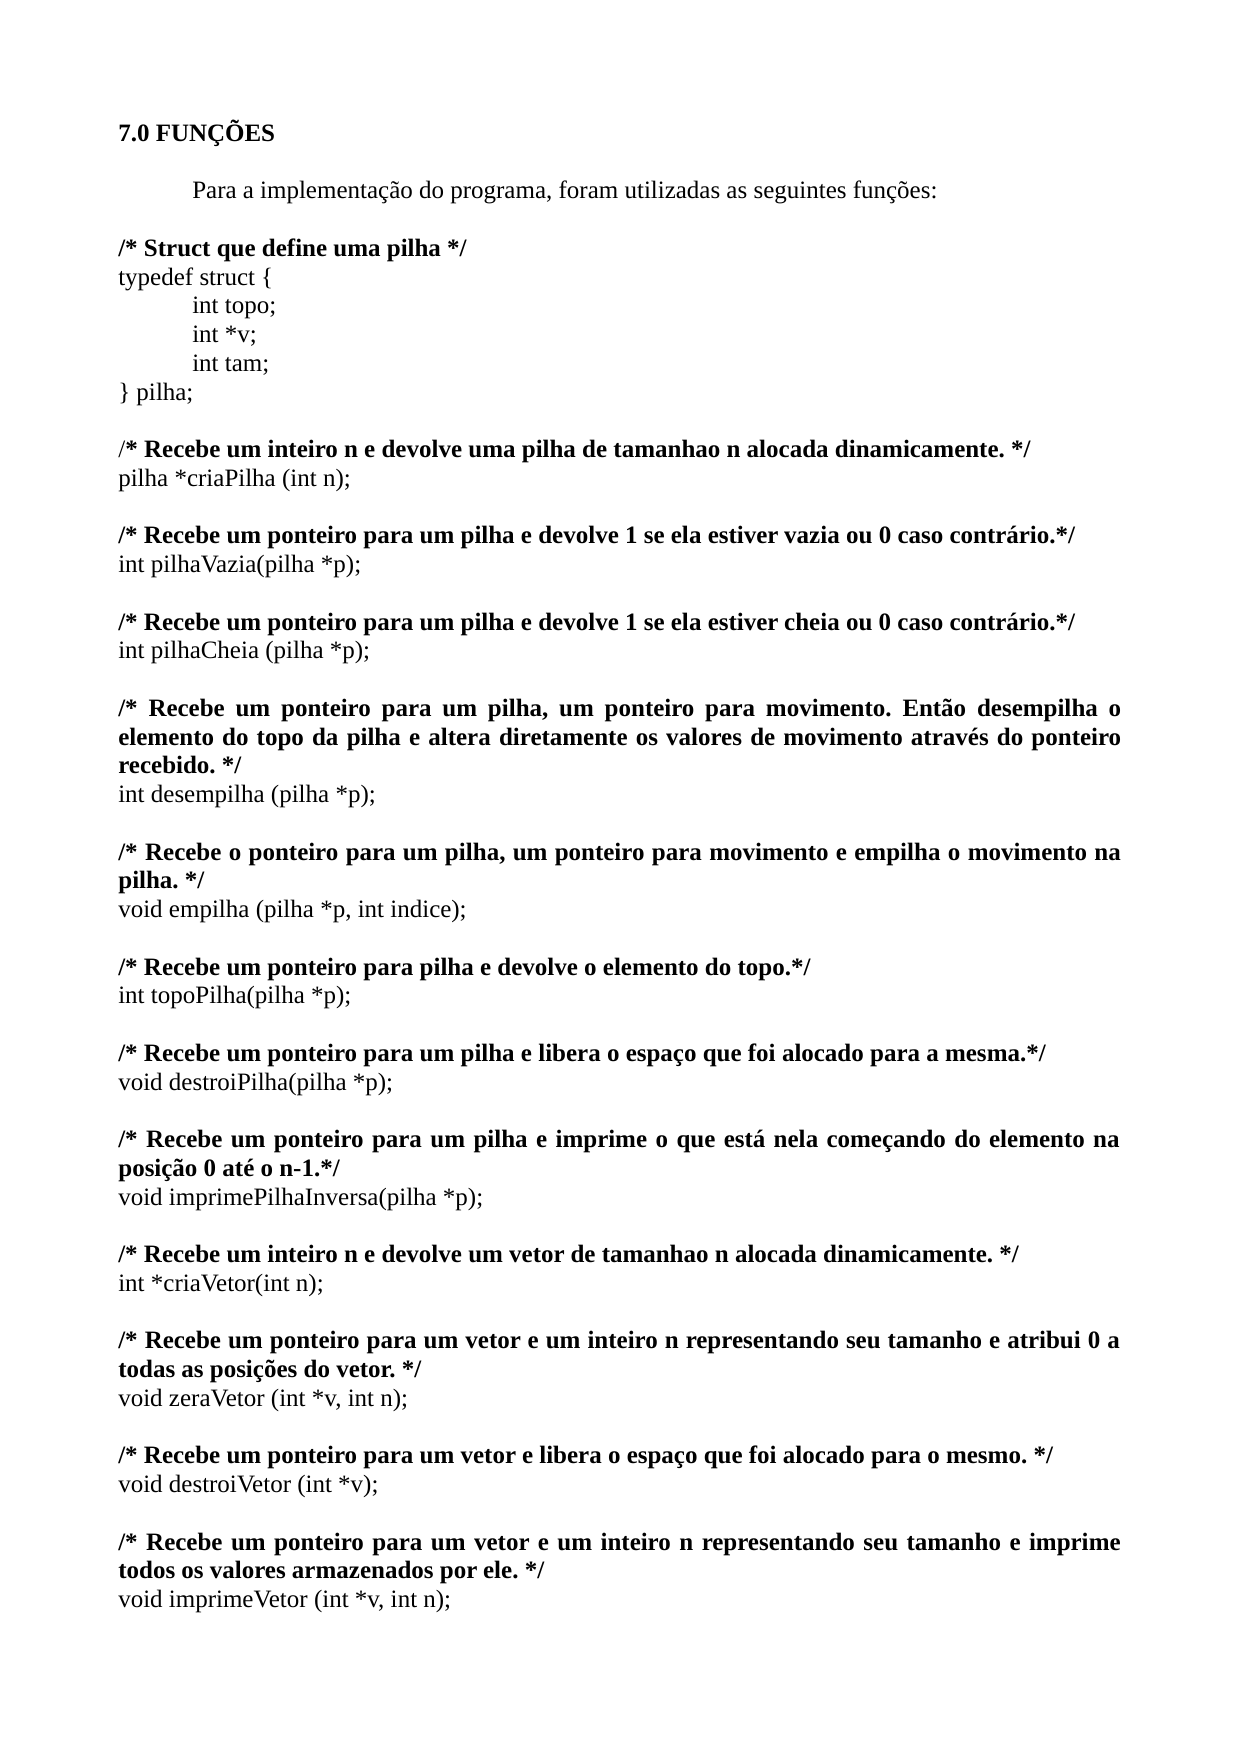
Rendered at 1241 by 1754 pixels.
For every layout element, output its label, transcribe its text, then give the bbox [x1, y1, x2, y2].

text typedef struct { [118, 262, 1122, 291]
text void empilha (pilha *p, int indice); [118, 894, 1122, 923]
text /* Recebe um ponteiro para um pilha e devolve 1 se ela estiver vazia ou 0 caso contrário.*/ [118, 521, 1122, 549]
text /* Recebe um ponteiro para pilha e devolve o elemento do topo.*/ [118, 952, 1122, 981]
text void destroiVetor (int *v); [118, 1469, 1122, 1498]
text /* Recebe um ponteiro para um pilha, um ponteiro para movimento. Então desempilha o elemento do topo da pilha e altera diretamente os valores de movimento através do ponteiro recebido. */ [118, 693, 1122, 779]
text /* Recebe um inteiro n e devolve uma pilha de tamanhao n alocada dinamicamente. */ [118, 434, 1122, 463]
text int topoPilha(pilha *p); [118, 981, 1122, 1009]
text pilha *criaPilha (int n); [118, 463, 1122, 492]
text void imprimePilhaInversa(pilha *p); [118, 1182, 1122, 1211]
text int topo; [118, 291, 1122, 319]
text int pilhaCheia (pilha *p); [118, 636, 1122, 664]
text /* Recebe um inteiro n e devolve um vetor de tamanhao n alocada dinamicamente. */ [118, 1239, 1122, 1268]
text /* Struct que define uma pilha */ [118, 233, 1122, 262]
text /* Recebe um ponteiro para um pilha e imprime o que está nela começando do elemento na posição 0 até o n-1.*/ [118, 1124, 1122, 1182]
text Para a implementação do programa, foram utilizadas as seguintes funções: [118, 176, 1122, 204]
text int *criaVetor(int n); [118, 1268, 1122, 1297]
text void imprimeVetor (int *v, int n); [118, 1584, 1122, 1613]
text int *v; [118, 319, 1122, 348]
text 7.0 FUNÇÕES [118, 118, 1122, 147]
text } pilha; [118, 377, 1122, 406]
text /* Recebe um ponteiro para um pilha e libera o espaço que foi alocado para a mesma.*/ [118, 1038, 1122, 1067]
text int pilhaVazia(pilha *p); [118, 549, 1122, 578]
text /* Recebe um ponteiro para um vetor e libera o espaço que foi alocado para o mesmo. */ [118, 1441, 1122, 1469]
text /* Recebe o ponteiro para um pilha, um ponteiro para movimento e empilha o movimento na pilha. */ [118, 837, 1122, 894]
text void zeraVetor (int *v, int n); [118, 1383, 1122, 1412]
text int desempilha (pilha *p); [118, 779, 1122, 808]
text /* Recebe um ponteiro para um vetor e um inteiro n representando seu tamanho e imprime todos os valores armazenados por ele. */ [118, 1527, 1122, 1584]
text /* Recebe um ponteiro para um pilha e devolve 1 se ela estiver cheia ou 0 caso contrário.*/ [118, 607, 1122, 636]
text void destroiPilha(pilha *p); [118, 1067, 1122, 1096]
text /* Recebe um ponteiro para um vetor e um inteiro n representando seu tamanho e atribui 0 a todas as posições do vetor. */ [118, 1326, 1122, 1383]
text int tam; [118, 348, 1122, 377]
